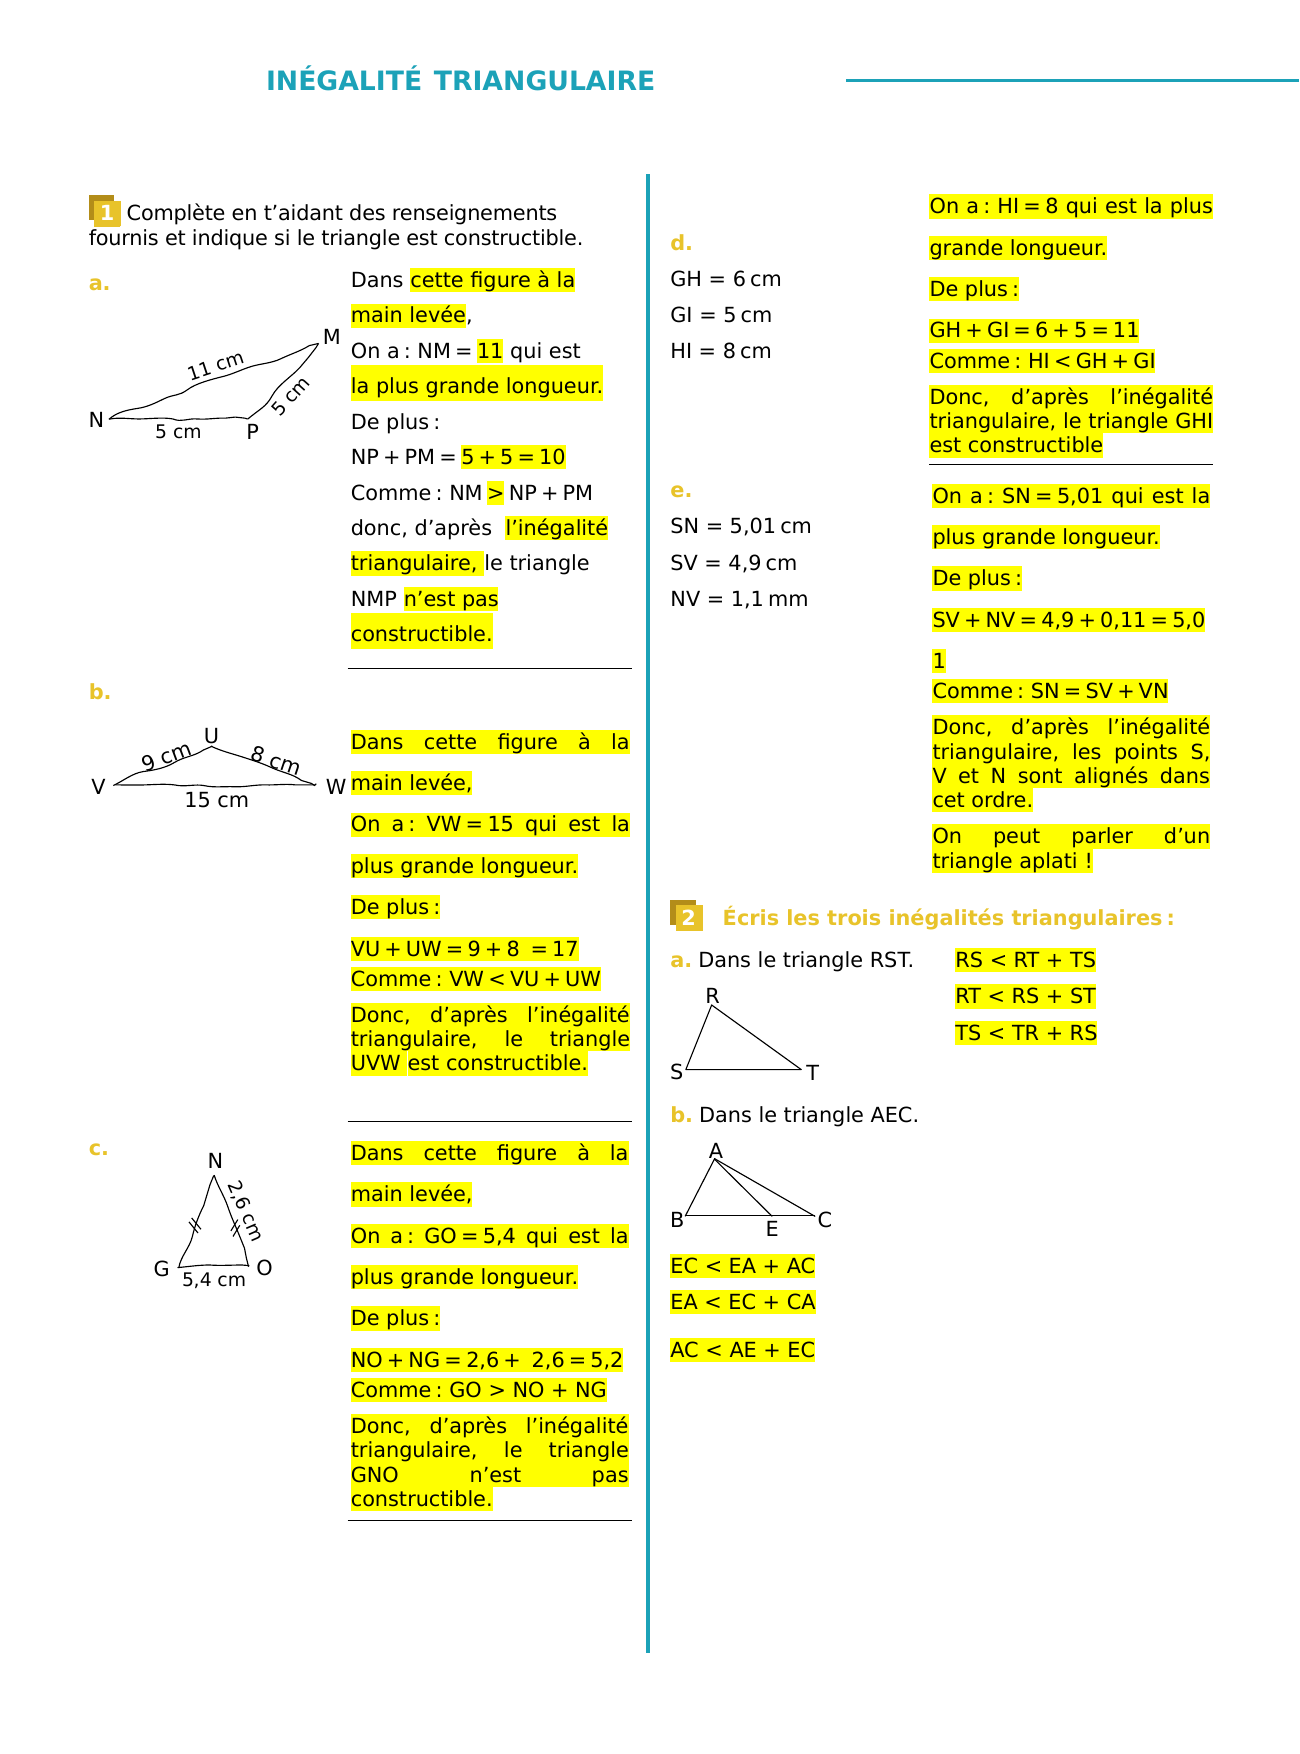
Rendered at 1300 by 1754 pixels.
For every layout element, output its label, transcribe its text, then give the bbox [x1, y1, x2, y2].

table_cell GH = 6 cm GI = 5 cm HI = 8 cm [670, 177, 929, 463]
table_cell On a : HI = 8 qui est la plus grande longueur. De plus : GH + GI = 6 + 5 = 11 Comme : HI < GH + GI Donc, d’après l’inégalité triangulaire, le triangle GHI est constructible [929, 177, 1213, 463]
table_cell [348, 669, 632, 710]
subtitle Écris les trois inégalités triangulaires : [670, 899, 1211, 931]
subtitle TS < TR + RS [1097, 1021, 1205, 1045]
subtitle RT < RS + ST [1096, 984, 1205, 1009]
table_cell On a : SN = 5,01 qui est la plus grande longueur. De plus : SV + NV = 4,9 + 0,11 = 5,01 Comme : SN = SV + VN Donc, d’après l’inégalité triangulaire, les points S, V et N sont alignés dans cet ordre. On peut parler d’un triangle aplati ! [929, 465, 1213, 882]
subtitle EA < EC + CA [816, 1290, 1205, 1314]
subtitle EC < EA + AC [815, 1254, 1205, 1278]
table_cell Dans cette figure à la main levée, On a : GO = 5,4 qui est la plus grande longueur. De plus : NO + NG = 2,6 + 2,6 = 5,2 Comme : GO > NO + NG Donc, d’après l’inégalité triangulaire, le triangle GNO n’est pas constructible. [348, 1122, 632, 1520]
table_header Dans cette figure à la main levée, On a : NM = 11 qui est la plus grande longueur. De plus : NP + PM = 5 + 5 = 10 Comme : NM > NP + PM donc, d’après l’inégalité triangulaire, le triangle NMP n’est pas constructible. [348, 256, 632, 668]
subtitle Complète en t’aidant des renseignements fournis et indique si le triangle est constructible. [88, 195, 629, 250]
subtitle Dans le triangle AEC. [670, 1103, 1211, 1127]
subtitle RS < RT + TS [1096, 948, 1205, 972]
table_cell SN = 5,01 cm SV = 4,9 cm NV = 1,1 mm [670, 464, 929, 882]
table_cell [348, 1521, 632, 1646]
table_cell [89, 1520, 348, 1646]
table_header [89, 256, 348, 668]
subtitle AC < AE + EC [815, 1338, 1211, 1362]
table_header Dans cette figure à la main levée, On a : VW = 15 qui est la plus grande longueur. De plus : VU + UW = 9 + 8 = 17 Comme : VW < VU + UW Donc, d’après l’inégalité triangulaire, le triangle UVW est constructible. [348, 710, 632, 1121]
subtitle Dans le triangle RST. [670, 948, 926, 972]
table_cell [89, 1121, 348, 1520]
table_cell [89, 668, 348, 1121]
